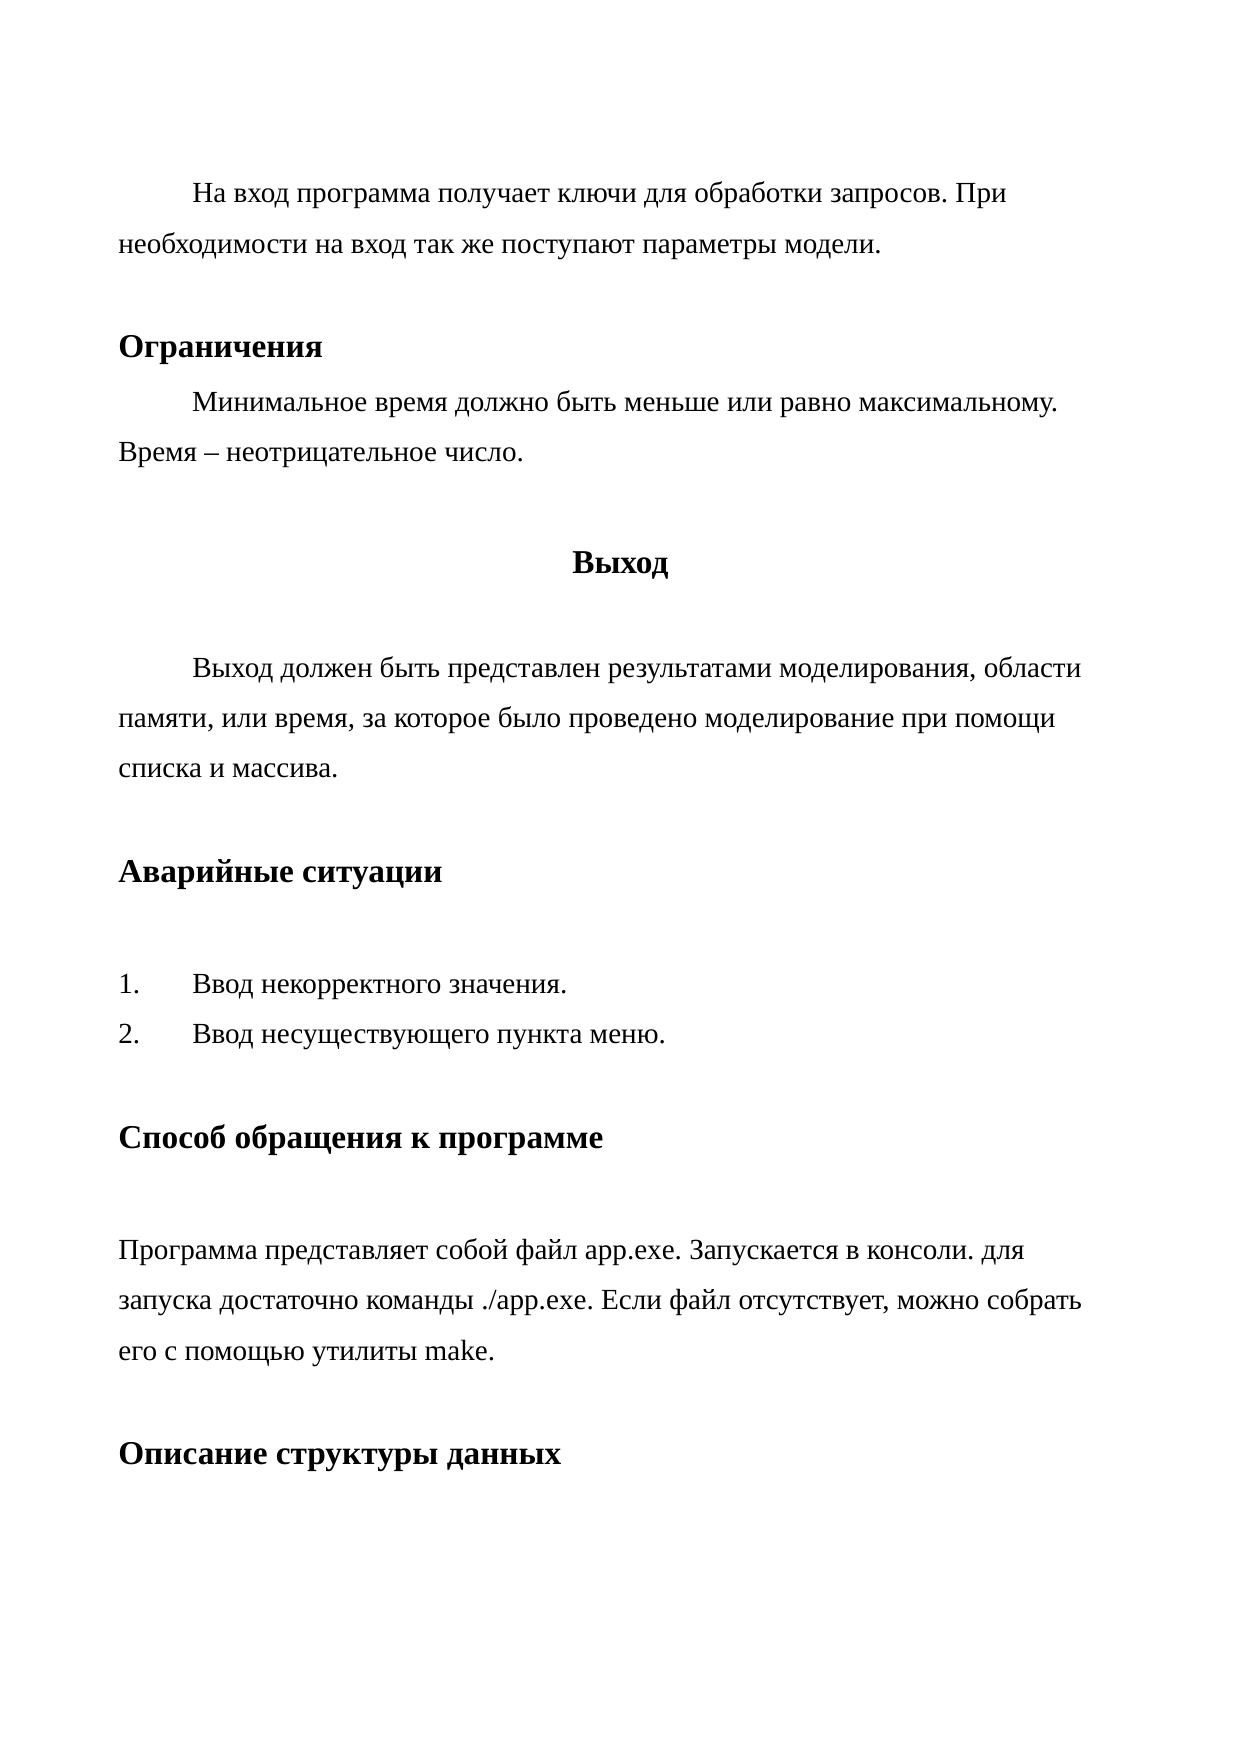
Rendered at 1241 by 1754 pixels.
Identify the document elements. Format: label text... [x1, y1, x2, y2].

text Выход [118, 542, 1122, 581]
text Ограничения [118, 327, 1122, 365]
text Способ обращения к программе [118, 1117, 1122, 1156]
text Выход должен быть представлен результатами моделирования, области памяти, или время, за которое было проведено моделирование при помощи списка и массива. [118, 650, 1122, 784]
text На вход программа получает ключи для обработки запросов. При необходимости на вход так же поступают параметры модели. [118, 176, 1122, 259]
text 2. Ввод несуществующего пункта меню. [118, 1017, 1122, 1050]
text Аварийные ситуации [118, 851, 1122, 889]
text Программа представляет собой файл app.exe. Запускается в консоли. для запуска достаточно команды ./app.exe. Если файл отсутствует, можно собрать его с помощью утилиты make. [118, 1232, 1122, 1366]
text Минимальное время должно быть меньше или равно максимальному. Время – неотрицательное число. [118, 384, 1122, 468]
text 1. Ввод некорректного значения. [118, 966, 1122, 1000]
text Описание структуры данных [118, 1433, 1122, 1472]
